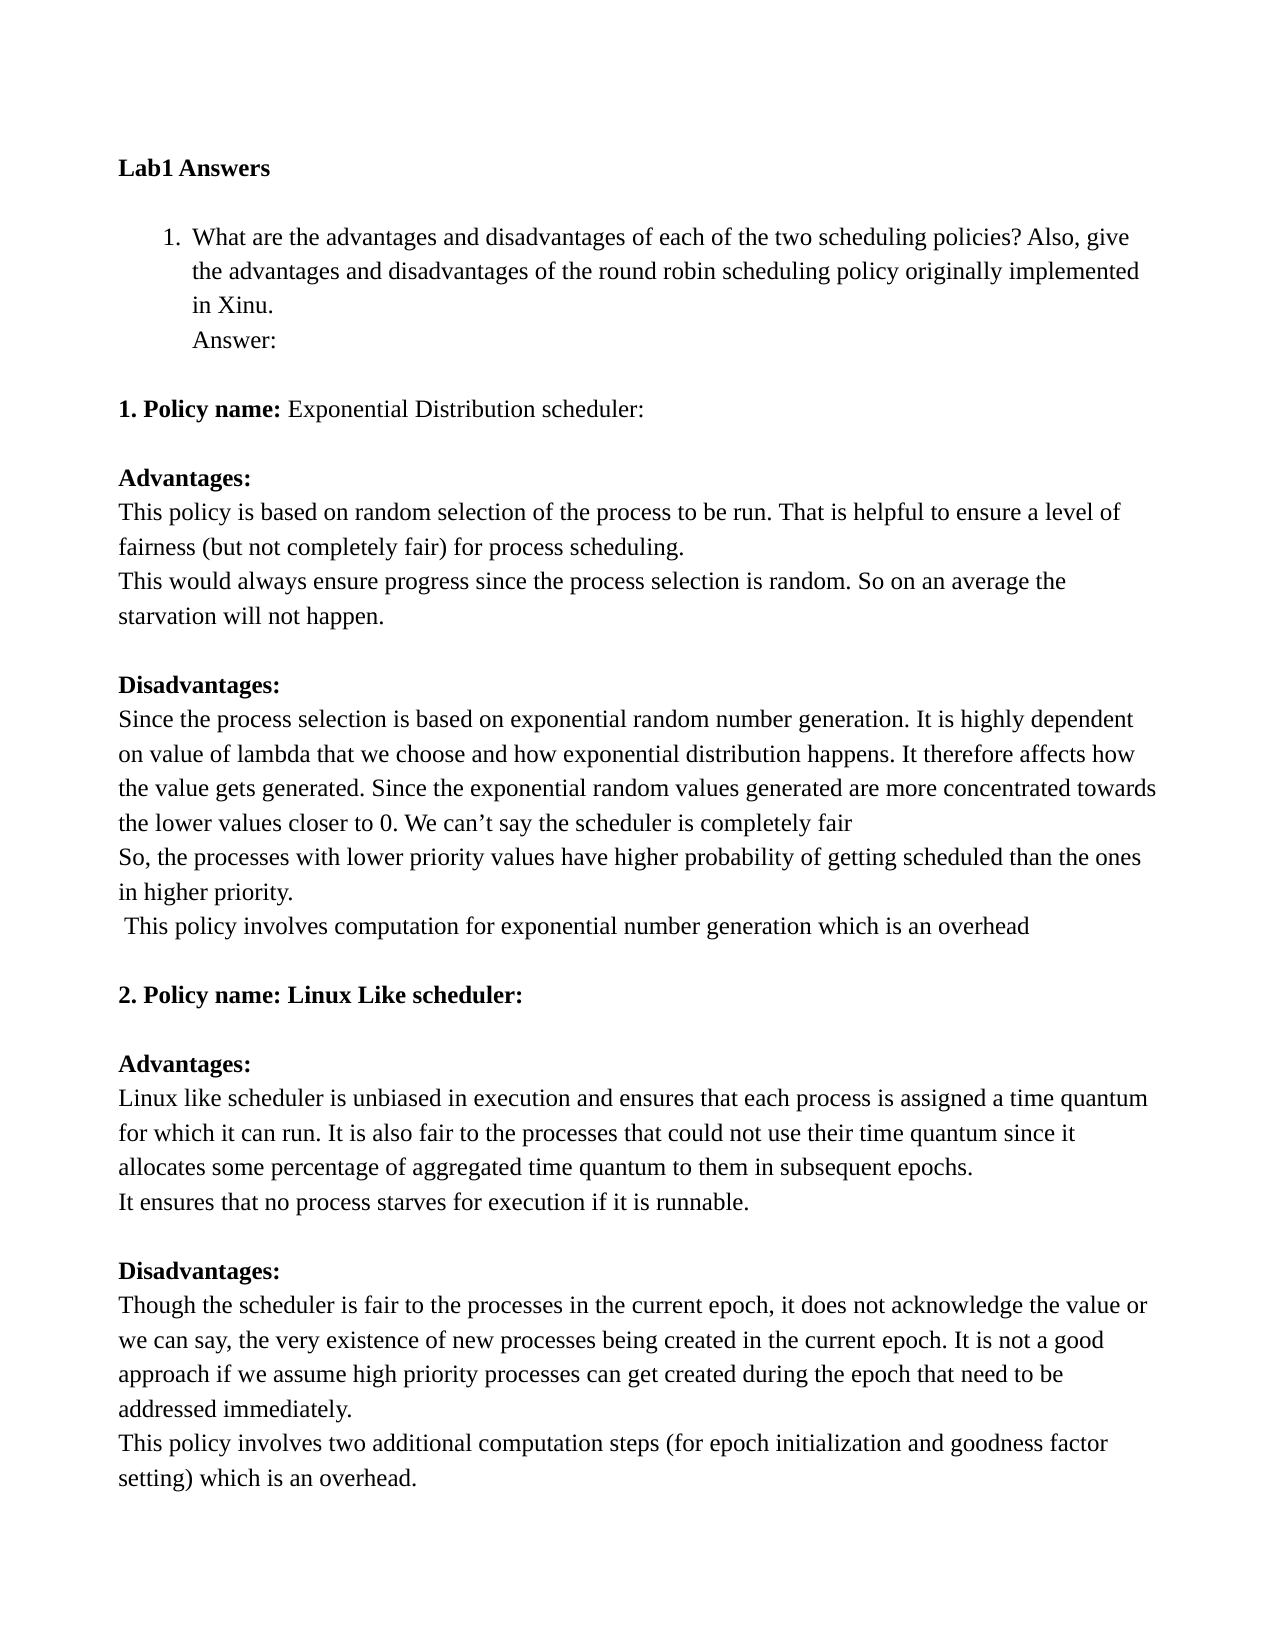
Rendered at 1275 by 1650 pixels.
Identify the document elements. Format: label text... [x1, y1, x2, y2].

text This policy is based on random selection of the process to be run. That is helpful to ensure a level of fairness (but not completely fair) for process scheduling. [118, 497, 1157, 561]
text 2. Policy name: Linux Like scheduler: [118, 980, 1157, 1009]
list What are the advantages and disadvantages of each of the two scheduling policies? Also, give the advantages and disadvantages of the round robin scheduling policy originally implemented in Xinu. [162, 222, 1157, 319]
text Disadvantages: [118, 670, 1157, 698]
text Linux like scheduler is unbiased in execution and ensures that each process is assigned a time quantum for which it can run. It is also fair to the processes that could not use their time quantum since it allocates some percentage of aggregated time quantum to them in subsequent epochs. [118, 1083, 1157, 1181]
text Lab1 Answers [118, 153, 1157, 181]
text Advantages: [118, 1049, 1157, 1078]
text This policy involves computation for exponential number generation which is an overhead [118, 911, 1157, 940]
text Advantages: [118, 463, 1157, 492]
text 1. Policy name: Exponential Distribution scheduler: [118, 394, 1157, 423]
text Since the process selection is based on exponential random number generation. It is highly dependent on value of lambda that we choose and how exponential distribution happens. It therefore affects how the value gets generated. Since the exponential random values generated are more concentrated towards the lower values closer to 0. We can’t say the scheduler is completely fair [118, 704, 1157, 836]
text Though the scheduler is fair to the processes in the current epoch, it does not acknowledge the value or we can say, the very existence of new processes being created in the current epoch. It is not a good approach if we assume high priority processes can get created during the epoch that need to be addressed immediately. [118, 1290, 1157, 1423]
text It ensures that no process starves for execution if it is runnable. [118, 1187, 1157, 1216]
text Disadvantages: [118, 1256, 1157, 1285]
text This would always ensure progress since the process selection is random. So on an average the starvation will not happen. [118, 566, 1157, 629]
text This policy involves two additional computation steps (for epoch initialization and goodness factor setting) which is an overhead. [118, 1428, 1157, 1492]
list Answer: [162, 325, 1157, 354]
text So, the processes with lower priority values have higher probability of getting scheduled than the ones in higher priority. [118, 842, 1157, 905]
